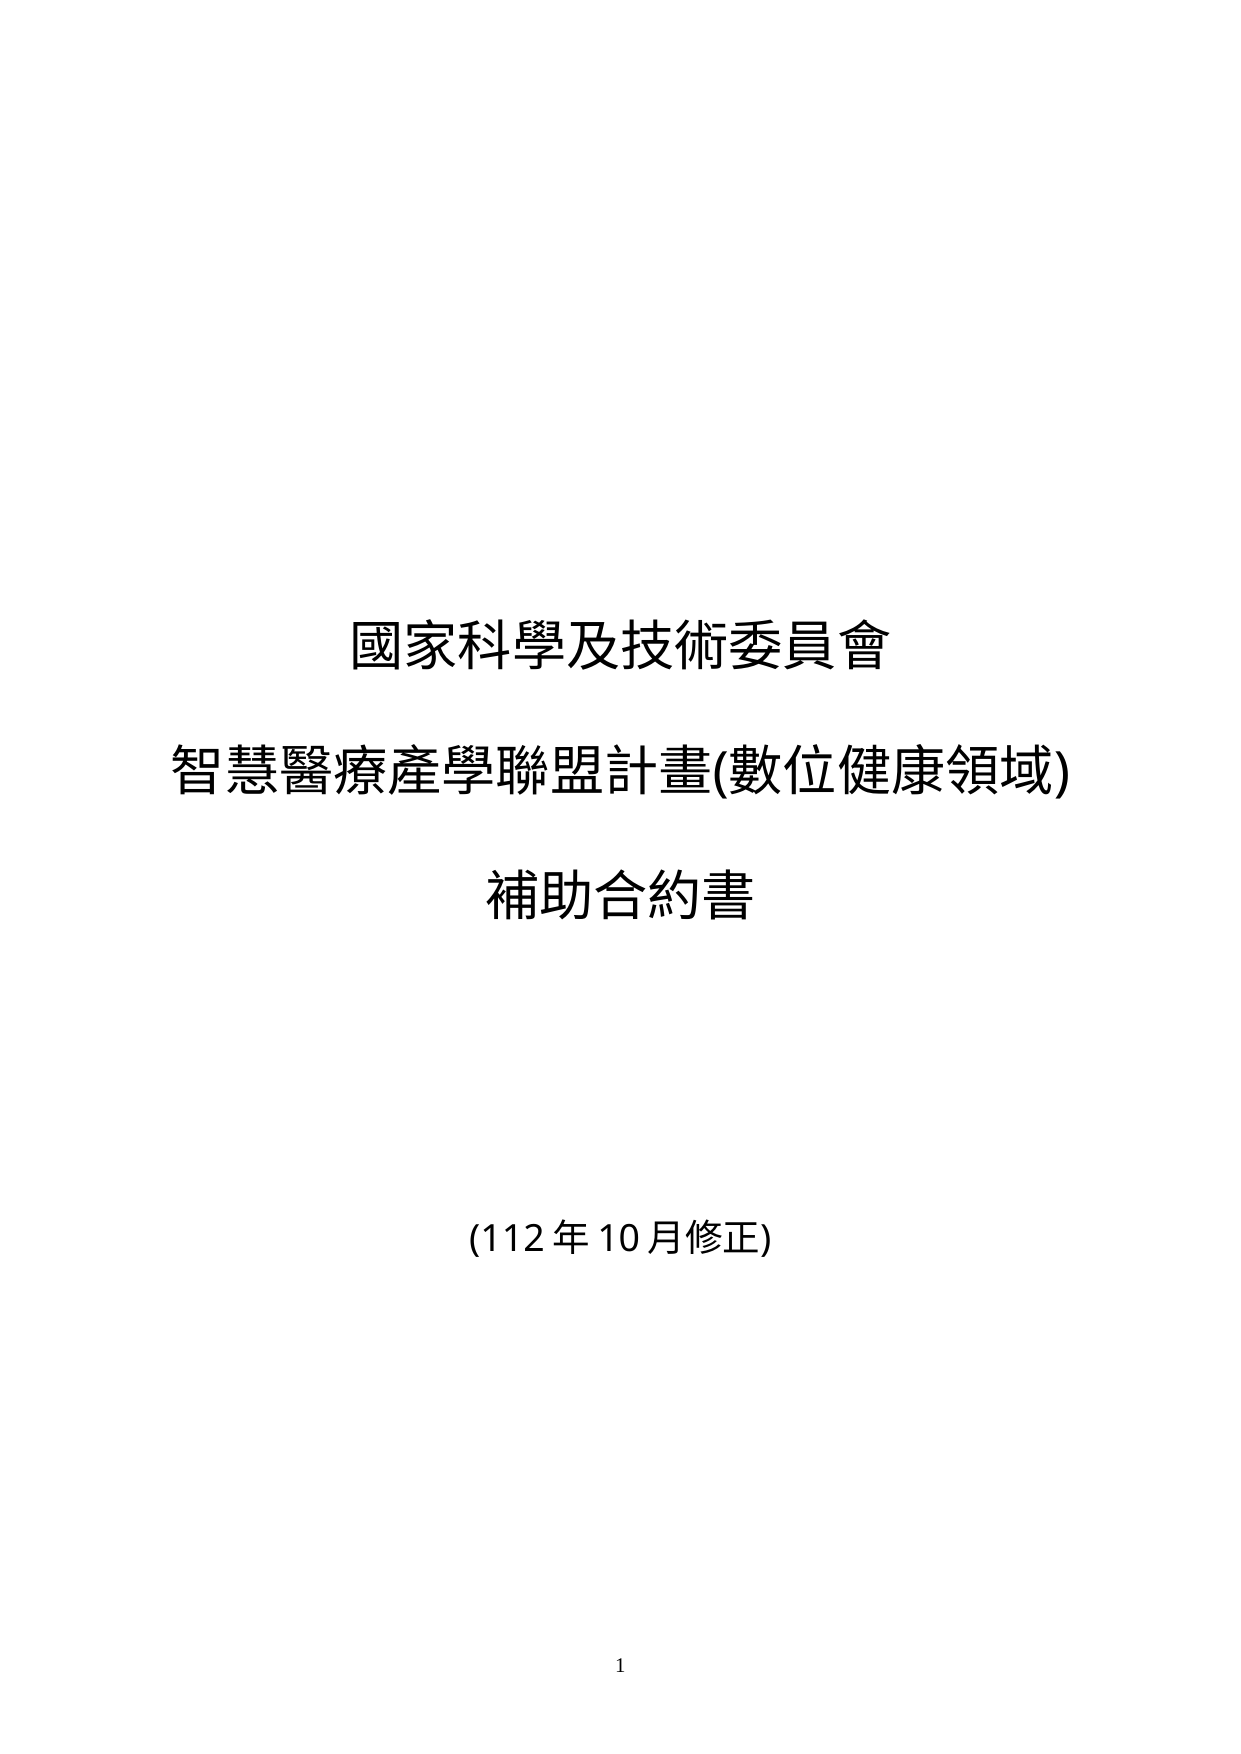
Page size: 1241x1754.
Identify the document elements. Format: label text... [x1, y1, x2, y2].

text 國家科學及技術委員會 [75, 579, 1165, 704]
text 補助合約書 [75, 829, 1165, 954]
text 智慧醫療產學聯盟計畫(數位健康領域) [75, 704, 1165, 829]
text (112年10月修正) [75, 1204, 1165, 1267]
